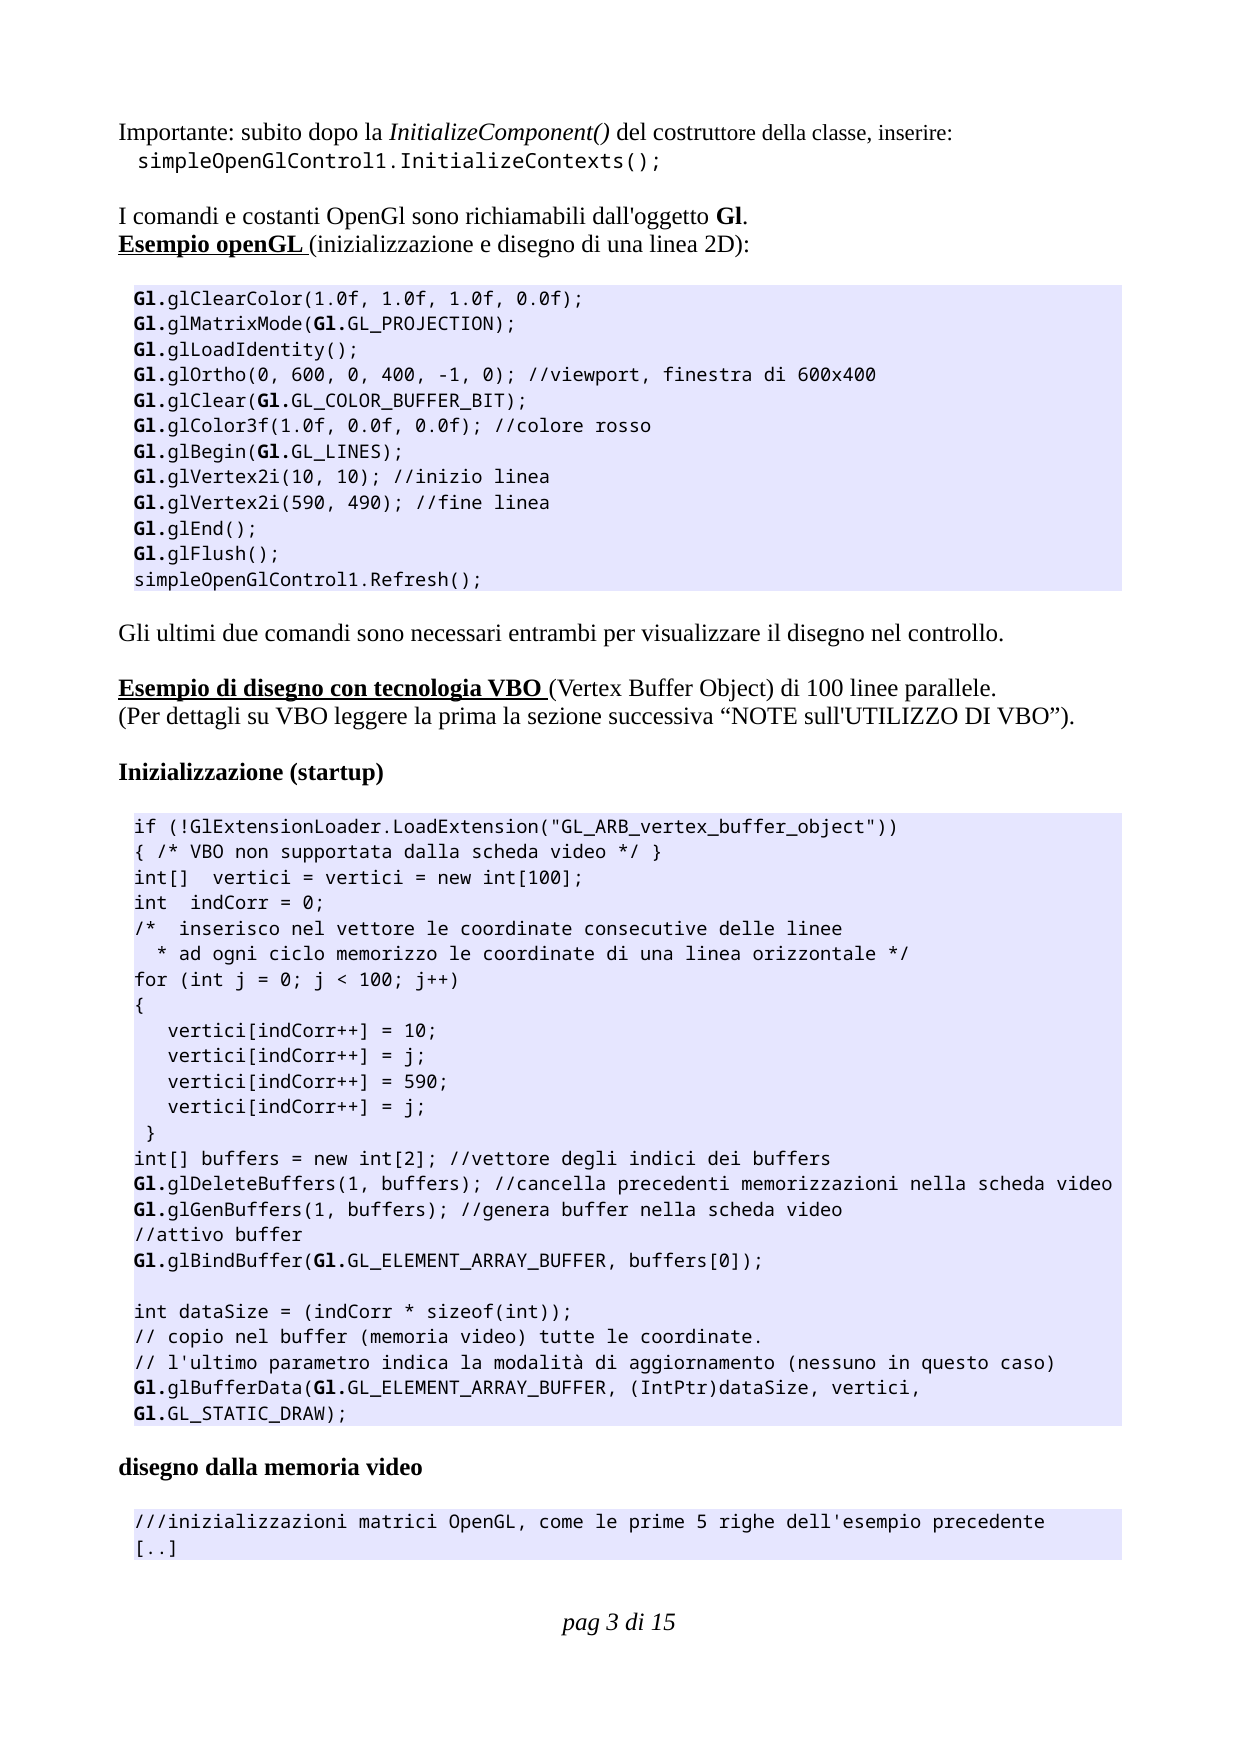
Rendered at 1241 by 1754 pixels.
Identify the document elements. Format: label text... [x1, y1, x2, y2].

text for (int j = 0; j < 100; j++) [134, 966, 1122, 992]
text Gl.glEnd(); [134, 515, 1122, 540]
text Gl.glVertex2i(590, 490); //fine linea [134, 489, 1122, 515]
text // l'ultimo parametro indica la modalità di aggiornamento (nessuno in questo caso) [134, 1349, 1122, 1374]
text vertici[indCorr++] = 590; [134, 1068, 1122, 1094]
text simpleOpenGlControl1.Refresh(); [134, 566, 1122, 591]
text int indCorr = 0; [134, 889, 1122, 915]
text Gl.glGenBuffers(1, buffers); //genera buffer nella scheda video [134, 1196, 1122, 1221]
text { /* VBO non supportata dalla scheda video */ } [134, 838, 1122, 864]
text Gl.glBufferData(Gl.GL_ELEMENT_ARRAY_BUFFER, (IntPtr)dataSize, vertici, Gl.GL_STATIC_DRAW); [134, 1374, 1122, 1426]
text I comandi e costanti OpenGl sono richiamabili dall'oggetto Gl. [118, 202, 1122, 230]
text } int[] buffers = new int[2]; //vettore degli indici dei buffers [134, 1119, 1122, 1170]
text * ad ogni ciclo memorizzo le coordinate di una linea orizzontale */ [134, 941, 1122, 966]
text // copio nel buffer (memoria video) tutte le coordinate. [134, 1323, 1122, 1349]
text int dataSize = (indCorr * sizeof(int)); [134, 1298, 1122, 1323]
text Importante: subito dopo la InitializeComponent() del costruttore della classe, inserire: [118, 118, 1122, 146]
text Esempio di disegno con tecnologia VBO (Vertex Buffer Object) di 100 linee parallele. [118, 674, 1122, 702]
text (Per dettagli su VBO leggere la prima la sezione successiva “NOTE sull'UTILIZZO DI VBO”). [118, 702, 1122, 730]
text if (!GlExtensionLoader.LoadExtension("GL_ARB_vertex_buffer_object")) [134, 813, 1122, 838]
text Gl.glFlush(); [134, 540, 1122, 566]
text disegno dalla memoria video [118, 1453, 1122, 1509]
text /* inserisco nel vettore le coordinate consecutive delle linee [134, 915, 1122, 941]
text Gli ultimi due comandi sono necessari entrambi per visualizzare il disegno nel controllo. [118, 619, 1122, 647]
text vertici[indCorr++] = j; [134, 1043, 1122, 1068]
text Gl.glColor3f(1.0f, 0.0f, 0.0f); //colore rosso [134, 413, 1122, 438]
text Gl.glClear(Gl.GL_COLOR_BUFFER_BIT); [134, 387, 1122, 413]
text Esempio openGL (inizializzazione e disegno di una linea 2D): [118, 230, 1122, 285]
text ///inizializzazioni matrici OpenGL, come le prime 5 righe dell'esempio precedente [134, 1509, 1122, 1534]
text Inizializzazione (startup) [118, 758, 1122, 813]
text Gl.glClearColor(1.0f, 1.0f, 1.0f, 0.0f); [134, 285, 1122, 311]
text [..] [134, 1534, 1122, 1560]
text Gl.glMatrixMode(Gl.GL_PROJECTION); [134, 311, 1122, 336]
text Gl.glBegin(Gl.GL_LINES); [134, 438, 1122, 464]
text Gl.glLoadIdentity(); [134, 336, 1122, 362]
text Gl.glVertex2i(10, 10); //inizio linea [134, 464, 1122, 489]
text Gl.glDeleteBuffers(1, buffers); //cancella precedenti memorizzazioni nella scheda video [134, 1170, 1122, 1196]
text vertici[indCorr++] = j; [134, 1094, 1122, 1119]
text { [134, 992, 1122, 1017]
text Gl.glBindBuffer(Gl.GL_ELEMENT_ARRAY_BUFFER, buffers[0]); [134, 1247, 1122, 1272]
text int[] vertici = vertici = new int[100]; [134, 864, 1122, 889]
text simpleOpenGlControl1.InitializeContexts(); [137, 146, 1122, 174]
text vertici[indCorr++] = 10; [134, 1017, 1122, 1043]
text //attivo buffer [134, 1221, 1122, 1247]
text Gl.glOrtho(0, 600, 0, 400, -1, 0); //viewport, finestra di 600x400 [134, 362, 1122, 387]
